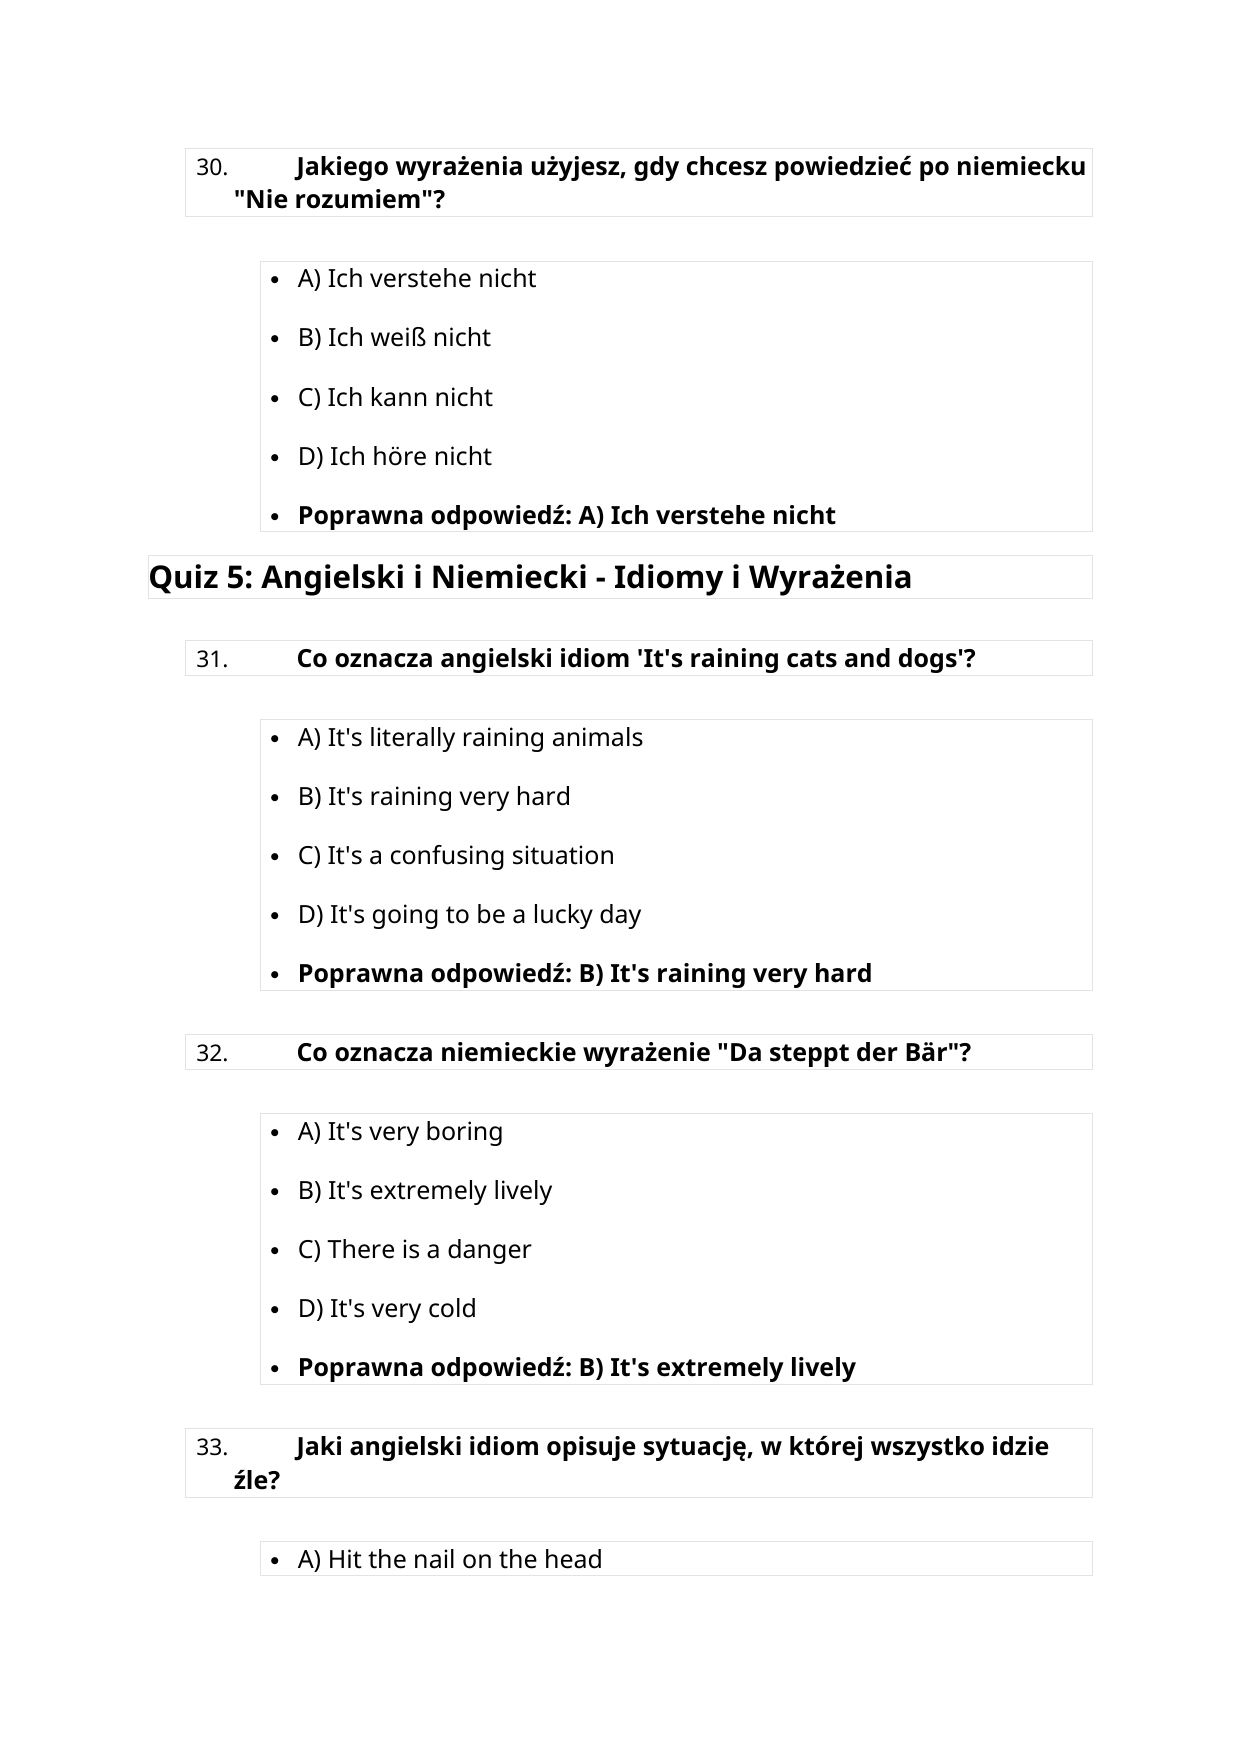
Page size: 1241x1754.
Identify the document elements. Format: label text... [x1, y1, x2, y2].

list Poprawna odpowiedź: A) Ich verstehe nicht [261, 497, 1092, 531]
list C) It's a confusing situation [261, 837, 1092, 872]
list A) It's literally raining animals [261, 720, 1092, 753]
list Poprawna odpowiedź: B) It's extremely lively [261, 1349, 1092, 1384]
list A) It's very boring [261, 1114, 1092, 1147]
list Poprawna odpowiedź: B) It's raining very hard [261, 955, 1092, 990]
list D) It's going to be a lucky day [261, 896, 1092, 931]
list Co oznacza angielski idiom 'It's raining cats and dogs'? [186, 641, 1092, 675]
list D) It's very cold [261, 1290, 1092, 1325]
list C) Ich kann nicht [261, 379, 1092, 413]
list Jaki angielski idiom opisuje sytuację, w której wszystko idzie źle? [186, 1429, 1092, 1497]
list B) It's raining very hard [261, 778, 1092, 813]
list B) It's extremely lively [261, 1172, 1092, 1207]
list A) Hit the nail on the head [261, 1542, 1092, 1575]
list A) Ich verstehe nicht [261, 262, 1092, 295]
list C) There is a danger [261, 1231, 1092, 1266]
list D) Ich höre nicht [261, 438, 1092, 472]
subtitle Quiz 5: Angielski i Niemiecki - Idiomy i Wyrażenia [149, 556, 1092, 598]
list B) Ich weiß nicht [261, 319, 1092, 354]
list Co oznacza niemieckie wyrażenie "Da steppt der Bär"? [186, 1035, 1092, 1069]
list Jakiego wyrażenia użyjesz, gdy chcesz powiedzieć po niemiecku "Nie rozumiem"? [186, 149, 1092, 216]
